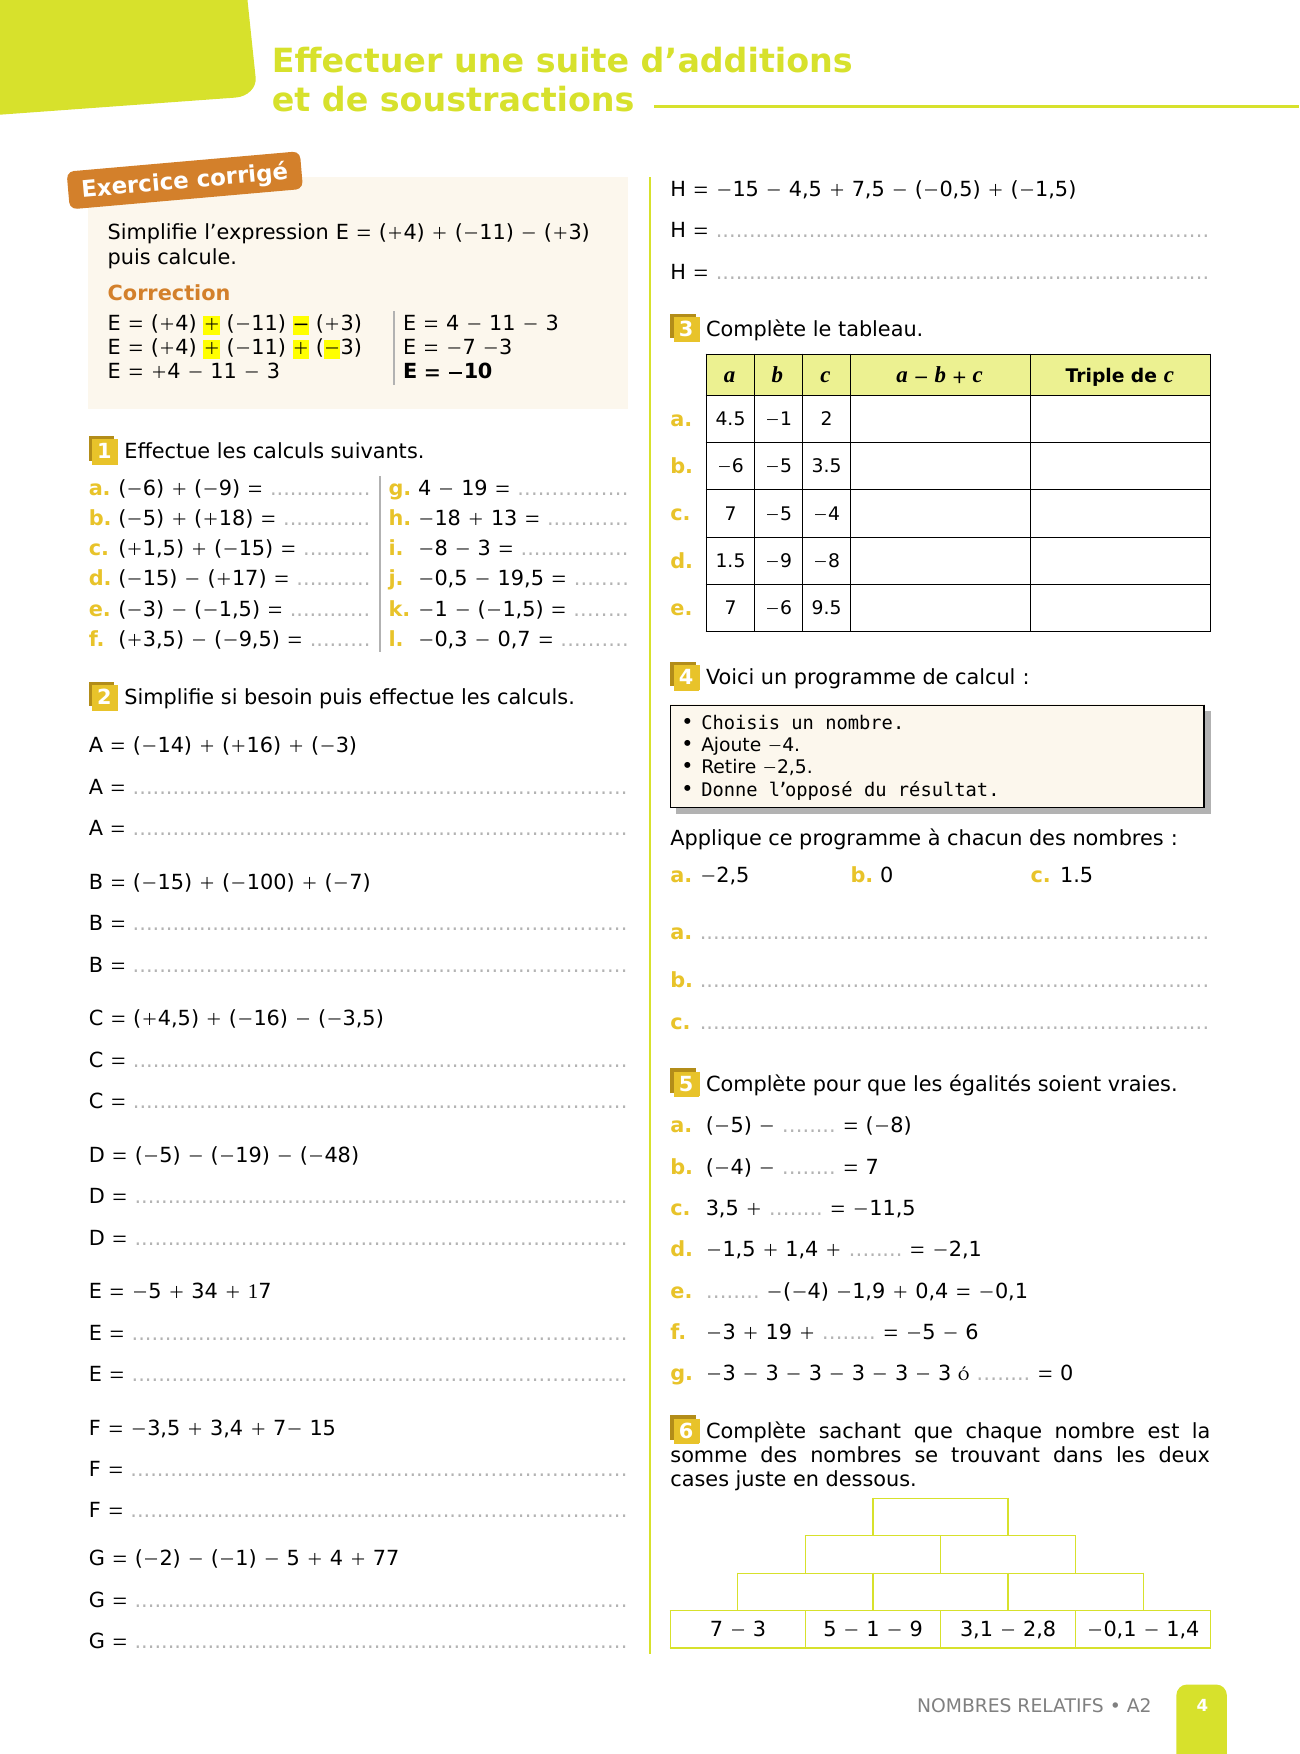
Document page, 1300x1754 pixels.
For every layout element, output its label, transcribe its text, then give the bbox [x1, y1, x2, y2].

table_cell [670, 442, 706, 489]
table_cell [670, 395, 706, 442]
table_cell 1,5 [707, 538, 754, 584]
text puis calcule. [107, 245, 609, 269]
table_header a [707, 355, 754, 395]
list (1,5)  (─15) = [88, 536, 371, 560]
list ─0,3 ─ 0,7 = [388, 627, 629, 651]
list Retire ─2,5. [671, 749, 1203, 771]
text E = ─7 ─3 [403, 335, 609, 359]
table_cell [1144, 1573, 1211, 1610]
subtitle Voici un programme de calcul : [696, 662, 1211, 690]
table_cell [851, 396, 1030, 442]
table_header [1143, 1498, 1211, 1535]
table_cell 9,5 [803, 585, 850, 631]
table_cell [670, 1535, 738, 1572]
table_header [1009, 1498, 1075, 1535]
text H = ─15 ─ 4,5  7,5 ─ (─0,5)  (─1,5) [670, 177, 1211, 201]
list (3,5) ─ (─9,5)  [88, 627, 371, 651]
table_cell [670, 489, 706, 537]
table_cell ─6 [755, 585, 802, 631]
subtitle Complète sachant que chaque nombre est la somme des nombres se trouvant dans les deux cases juste en dessous. [670, 1415, 1211, 1492]
text E = 4 ─ 11 ─ 3 [403, 311, 609, 335]
table_cell [1031, 396, 1210, 442]
subtitle Complète pour que les égalités soient vraies. [696, 1068, 1211, 1096]
list Ajoute ─4. [671, 727, 1203, 749]
text B = [88, 894, 629, 936]
list ─3 ─ 3 ─ 3 ─ 3 ─ 3 ─ 3  …..... = 0 [670, 1344, 1211, 1386]
list ─8 ─ 3 = [388, 536, 629, 560]
table_cell 7 [707, 490, 754, 537]
text E = [88, 1345, 629, 1386]
table_cell [851, 538, 1030, 584]
text E = ─5  34  17 [88, 1279, 629, 1303]
text D = [88, 1208, 629, 1250]
table_cell [1143, 1535, 1211, 1572]
table_header 1,5 [1030, 856, 1211, 897]
table_header Triple de c [1031, 355, 1210, 395]
list ─18  13 = [388, 506, 629, 530]
text Simplifie l’expression E = (4)  (─11) ─ (3) [107, 220, 609, 245]
table_cell [851, 490, 1030, 537]
list (─5)  (18) = [88, 506, 371, 530]
text A = (─14)  (16)  (─3) [88, 733, 629, 758]
list Donne l’opposé du résultat. [671, 771, 1203, 807]
table_cell [738, 1535, 805, 1572]
list (─4) ─ …..... = 7 [670, 1138, 1211, 1179]
text F = ─3,5  3,4  7─ 15 [88, 1416, 629, 1440]
text A = [88, 758, 629, 799]
table_header [805, 1498, 872, 1535]
text F = [88, 1440, 629, 1481]
table_cell [670, 1573, 737, 1610]
text B = [88, 936, 629, 977]
table_cell [1031, 490, 1210, 537]
list (─5) ─ …..... = (─8) [670, 1096, 1211, 1138]
table_cell [670, 584, 706, 631]
table_cell 3,1 ─ 2,8 [941, 1611, 1075, 1647]
table_cell [1031, 585, 1210, 631]
table_cell 3,5 [803, 443, 850, 489]
text H = [670, 201, 1211, 243]
text E = 4 ─ 11 ─ 3 [107, 359, 385, 384]
table_cell ─6 [707, 443, 754, 489]
table_header ─2,5 [670, 856, 850, 897]
table_cell 4,5 [707, 396, 754, 442]
text G = [88, 1612, 629, 1653]
table_cell [1031, 443, 1210, 489]
subtitle Complète le tableau. [696, 314, 1211, 342]
text H = [670, 243, 1211, 284]
list (─3) ─ (─1,5) = [88, 597, 371, 621]
list 4 ─ 19 = [388, 476, 629, 500]
table_header b [755, 355, 802, 395]
list ─1 ─ (─1,5) = [388, 597, 629, 621]
table_header [874, 1499, 1007, 1535]
text C = [88, 1031, 629, 1072]
text C = [88, 1072, 629, 1113]
table_cell ─5 [755, 490, 802, 537]
table_cell ─8 [803, 538, 850, 584]
list ─0,5 ─ 19,5 = [388, 566, 629, 591]
table_cell [874, 1574, 1007, 1610]
text D = (─5) ─ (─19) ─ (─48) [88, 1143, 629, 1167]
table_cell ─1 [755, 396, 802, 442]
list (─6)  (─9) = [88, 476, 371, 500]
subtitle Simplifie si besoin puis effectue les calculs. [114, 682, 629, 710]
text E = [88, 1303, 629, 1345]
text E = ─10 [403, 359, 609, 384]
list …..... ─(─4) ─1,9  0,4 = ─0,1 [670, 1262, 1211, 1303]
text Applique ce programme à chacun des nombres : [670, 826, 1211, 850]
table_cell ─5 [755, 443, 802, 489]
table_header [738, 1498, 805, 1535]
text Correction [107, 281, 609, 305]
list 3,5  …..... = ─11,5 [670, 1179, 1211, 1220]
table_cell 5 ─ 1 ─ 9 [806, 1611, 940, 1647]
text A = [88, 799, 629, 840]
list ─3  19  …..... = ─5 ─ 6 [670, 1303, 1211, 1344]
text F = [88, 1481, 629, 1523]
table_cell 2 [803, 396, 850, 442]
list ─1,5  1,4  …..... = ─2,1 [670, 1220, 1211, 1262]
text B = (─15)  (─100)  (─7) [88, 870, 629, 894]
table_cell [941, 1536, 1075, 1572]
list (─15) ─ (17) = [88, 566, 371, 591]
list Choisis un nombre. [671, 706, 1203, 727]
table_cell [1031, 538, 1210, 584]
text E = (4)  (─11)  (─3) [107, 335, 385, 359]
table_cell [851, 585, 1030, 631]
text E = (4)  (─11) ─ (3) [107, 311, 385, 335]
table_cell 7 ─ 3 [671, 1611, 805, 1647]
text G = [88, 1571, 629, 1612]
table_header a ─ b  c [851, 355, 1030, 395]
table_cell [1076, 1535, 1143, 1572]
table_header 0 [850, 856, 1030, 897]
table_header [670, 354, 706, 395]
table_cell ─4 [803, 490, 850, 537]
table_header [670, 1498, 738, 1535]
table_header c [803, 355, 850, 395]
subtitle Effectue les calculs suivants. [114, 436, 629, 464]
table_cell [806, 1536, 940, 1572]
table_cell ─0,1 ─ 1,4 [1076, 1611, 1210, 1647]
text C = (4,5)  (─16) ─ (─3,5) [88, 1006, 629, 1031]
table_header [1075, 1498, 1143, 1535]
table_cell [670, 537, 706, 584]
text D = [88, 1167, 629, 1208]
table_cell [738, 1574, 872, 1610]
text G = (─2) ─ (─1) ─ 5  4  77 [88, 1546, 629, 1571]
table_cell [1009, 1574, 1143, 1610]
table_cell 7 [707, 585, 754, 631]
table_cell [851, 443, 1030, 489]
table_cell ─9 [755, 538, 802, 584]
